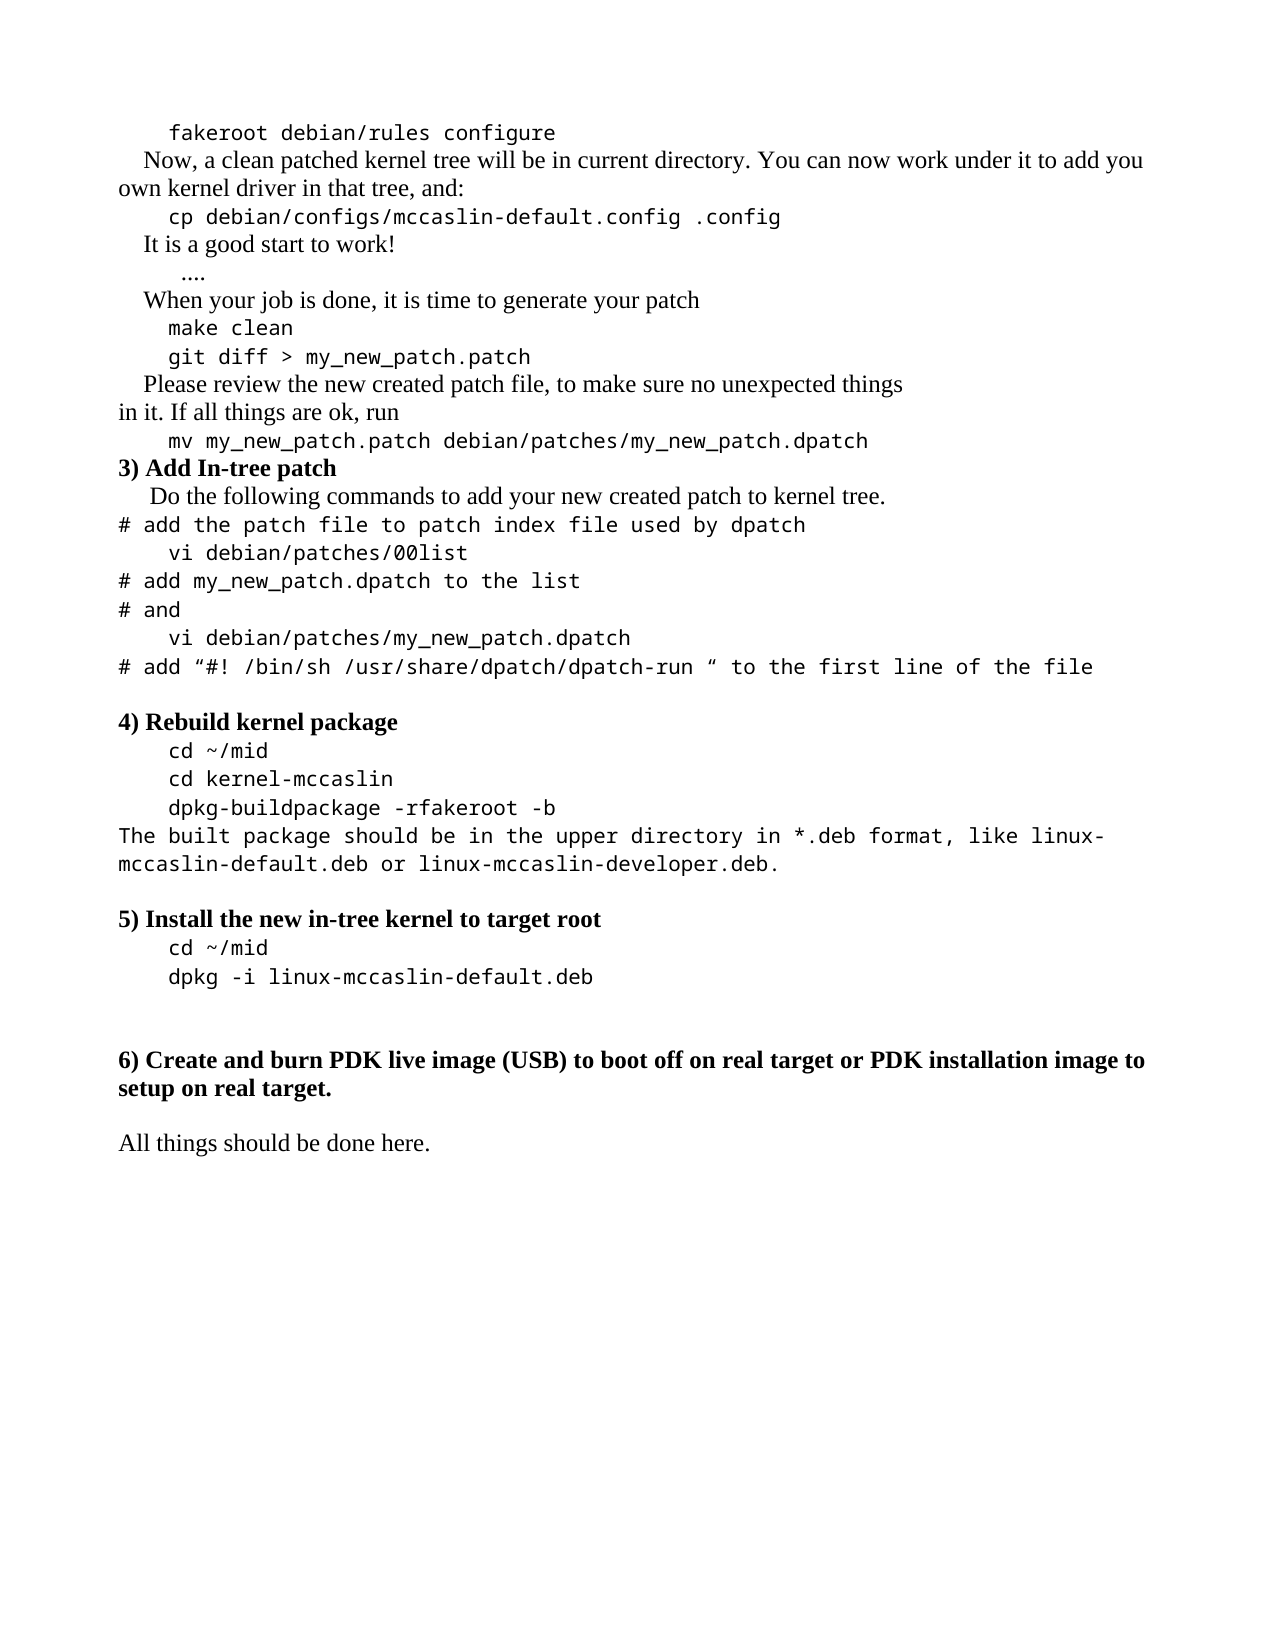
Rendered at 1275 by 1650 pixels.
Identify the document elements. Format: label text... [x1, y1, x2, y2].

text vi debian/patches/00list [118, 538, 1157, 567]
text # add my_new_patch.dpatch to the list [118, 567, 1157, 595]
text cp debian/configs/mccaslin-default.config .config [118, 202, 1157, 230]
text dpkg -i linux-mccaslin-default.deb [118, 962, 1157, 990]
text 5) Install the new in-tree kernel to target root [118, 906, 1157, 933]
text fakeroot debian/rules configure [118, 118, 1157, 147]
text mv my_new_patch.patch debian/patches/my_new_patch.dpatch [118, 426, 1157, 454]
text cd kernel-mccaslin [118, 764, 1157, 793]
text All things should be done here. [118, 1129, 1157, 1157]
text git diff > my_new_patch.patch [118, 342, 1157, 370]
text cd ~/mid [118, 736, 1157, 764]
text # and [118, 595, 1157, 623]
text make clean [118, 313, 1157, 342]
text .... [118, 258, 1157, 286]
text The built package should be in the upper directory in *.deb format, like linux-mccaslin-default.deb or linux-mccaslin-developer.deb. [118, 821, 1157, 878]
text vi debian/patches/my_new_patch.dpatch [118, 623, 1157, 652]
text # add “#! /bin/sh /usr/share/dpatch/dpatch-run “ to the first line of the file [118, 652, 1157, 680]
text dpkg-buildpackage -rfakeroot -b [118, 793, 1157, 821]
text 4) Rebuild kernel package [118, 708, 1157, 736]
text in it. If all things are ok, run [118, 398, 1157, 426]
text # add the patch file to patch index file used by dpatch [118, 510, 1157, 538]
text cd ~/mid [118, 933, 1157, 962]
text 3) Add In-tree patch [118, 454, 1157, 482]
text When your job is done, it is time to generate your patch [118, 286, 1157, 313]
text 6) Create and burn PDK live image (USB) to boot off on real target or PDK installation image to setup on real target. [118, 1046, 1157, 1102]
text Please review the new created patch file, to make sure no unexpected things [118, 370, 1157, 398]
text Do the following commands to add your new created patch to kernel tree. [118, 482, 1157, 510]
text Now, a clean patched kernel tree will be in current directory. You can now work under it to add you own kernel driver in that tree, and: [118, 147, 1157, 202]
text It is a good start to work! [118, 230, 1157, 258]
